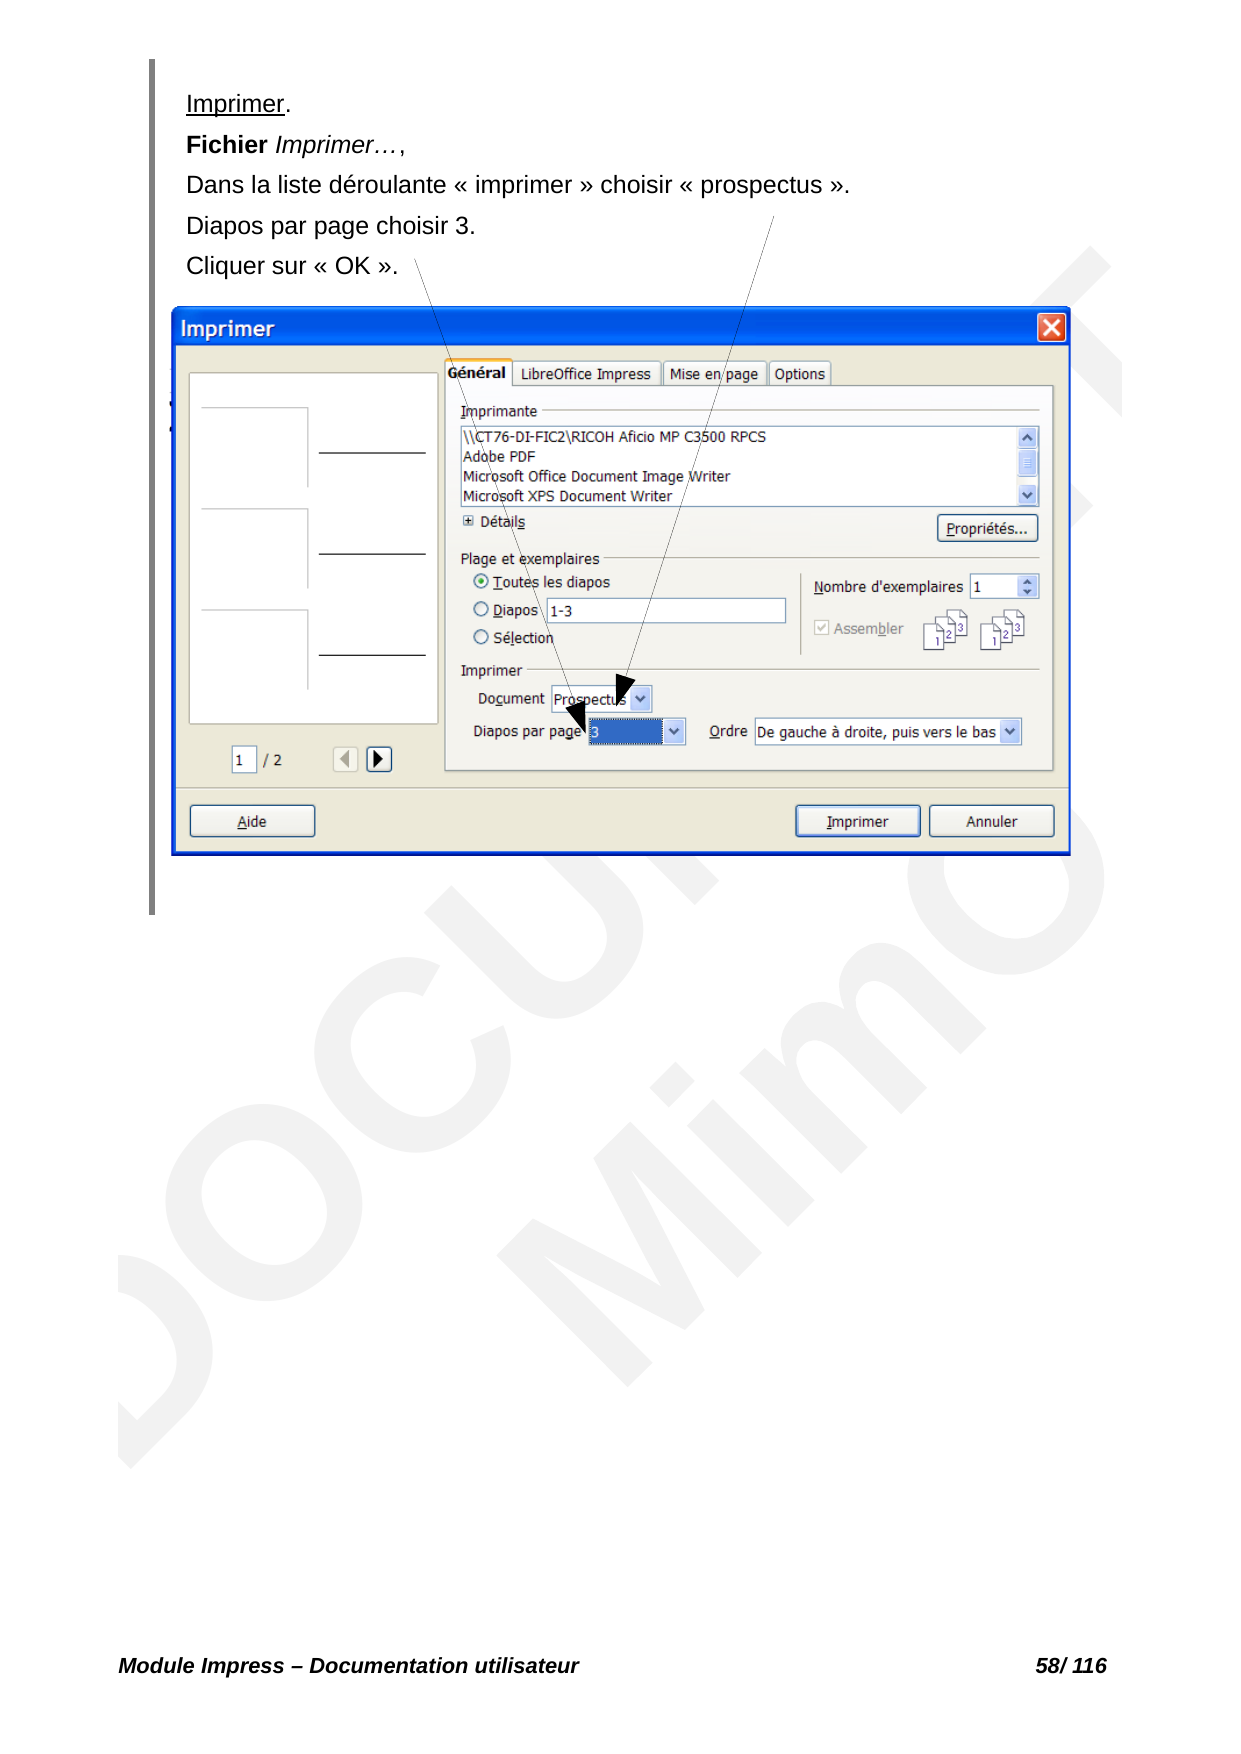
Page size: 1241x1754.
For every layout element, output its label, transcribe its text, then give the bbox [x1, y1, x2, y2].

picture [169, 306, 1071, 856]
text Imprimer. [155, 59, 1122, 99]
text [754, 221, 1122, 280]
text Diapos par page choisir 3. [155, 180, 1122, 221]
text Dans la liste déroulante « imprimer » choisir « prospectus ». [155, 140, 1122, 180]
text Cliquer sur « OK ». [155, 221, 771, 280]
text Fichier Imprimer…, [155, 99, 1122, 140]
